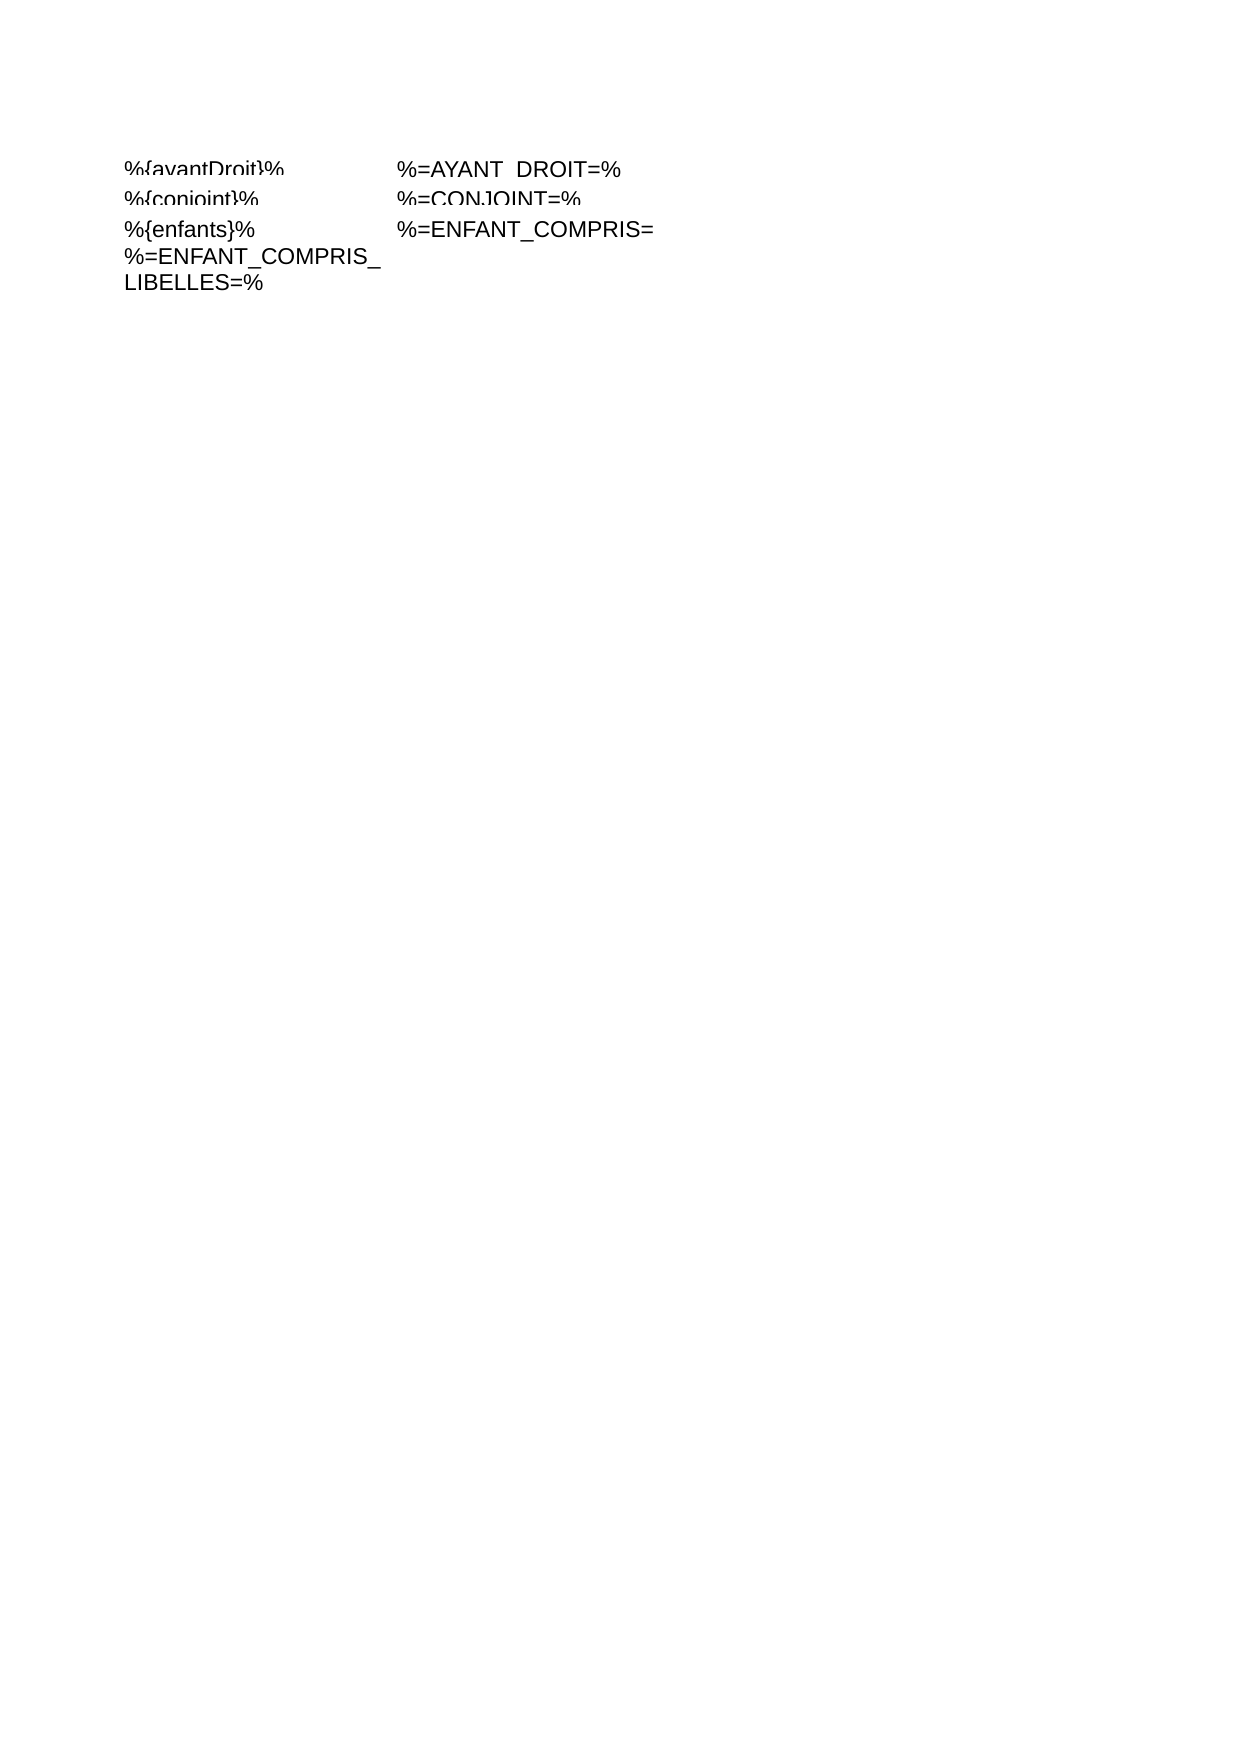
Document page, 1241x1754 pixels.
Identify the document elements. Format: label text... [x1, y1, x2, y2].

table_cell %{enfants}%%=ENFANT_COMPRIS_LIBELLES=% [118, 211, 391, 301]
table_cell %=AYANT_DROIT=% [391, 150, 1122, 181]
table_cell %=ENFANT_COMPRIS= [391, 211, 1122, 301]
table_header [118, 145, 391, 150]
table_header [391, 145, 1122, 150]
table_cell %=CONJOINT=% [391, 181, 1122, 211]
table_cell %{conjoint}%%=CONJOINT_LIBELLE=% [118, 181, 391, 211]
table_cell %{ayantDroit}%%=AYANT_DROIT_LIBELLE=% [118, 150, 391, 181]
